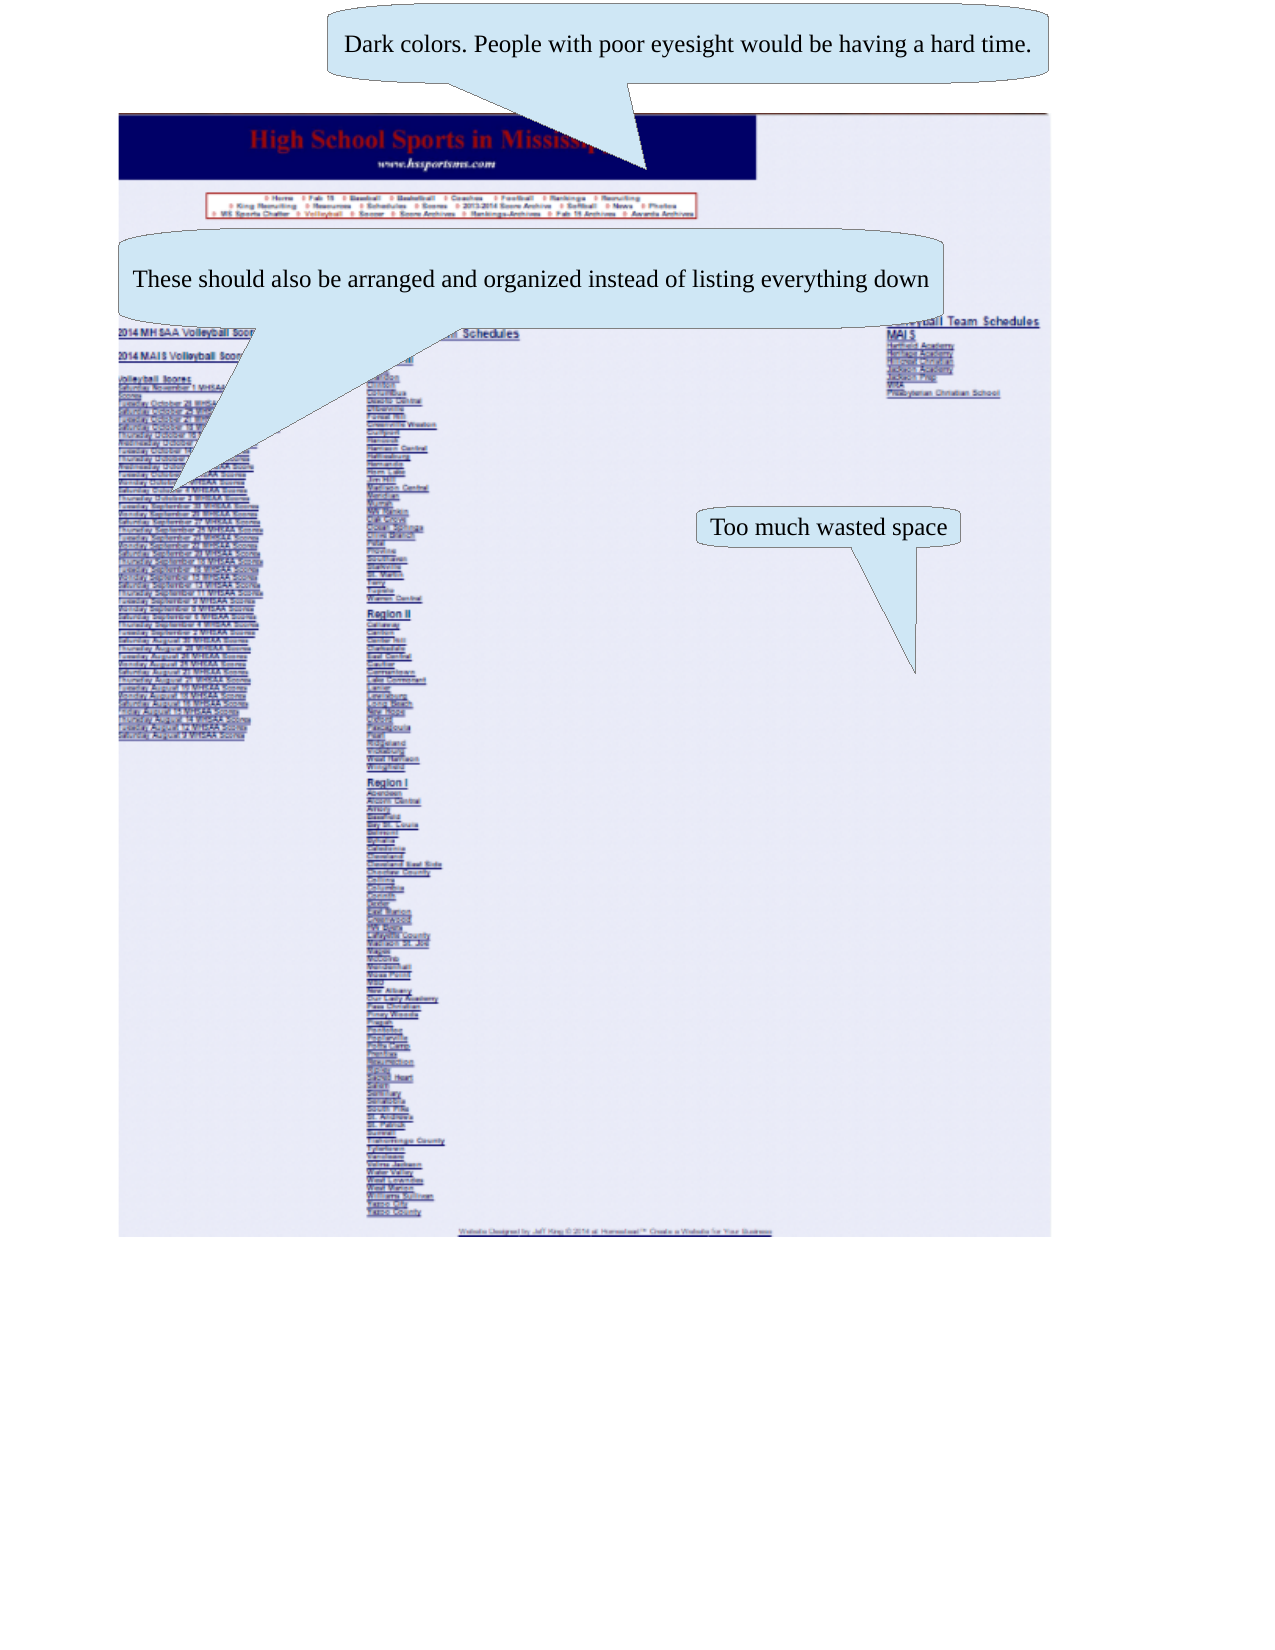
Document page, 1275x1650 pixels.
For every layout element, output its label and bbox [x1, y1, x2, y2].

picture [118, 113, 1052, 1237]
